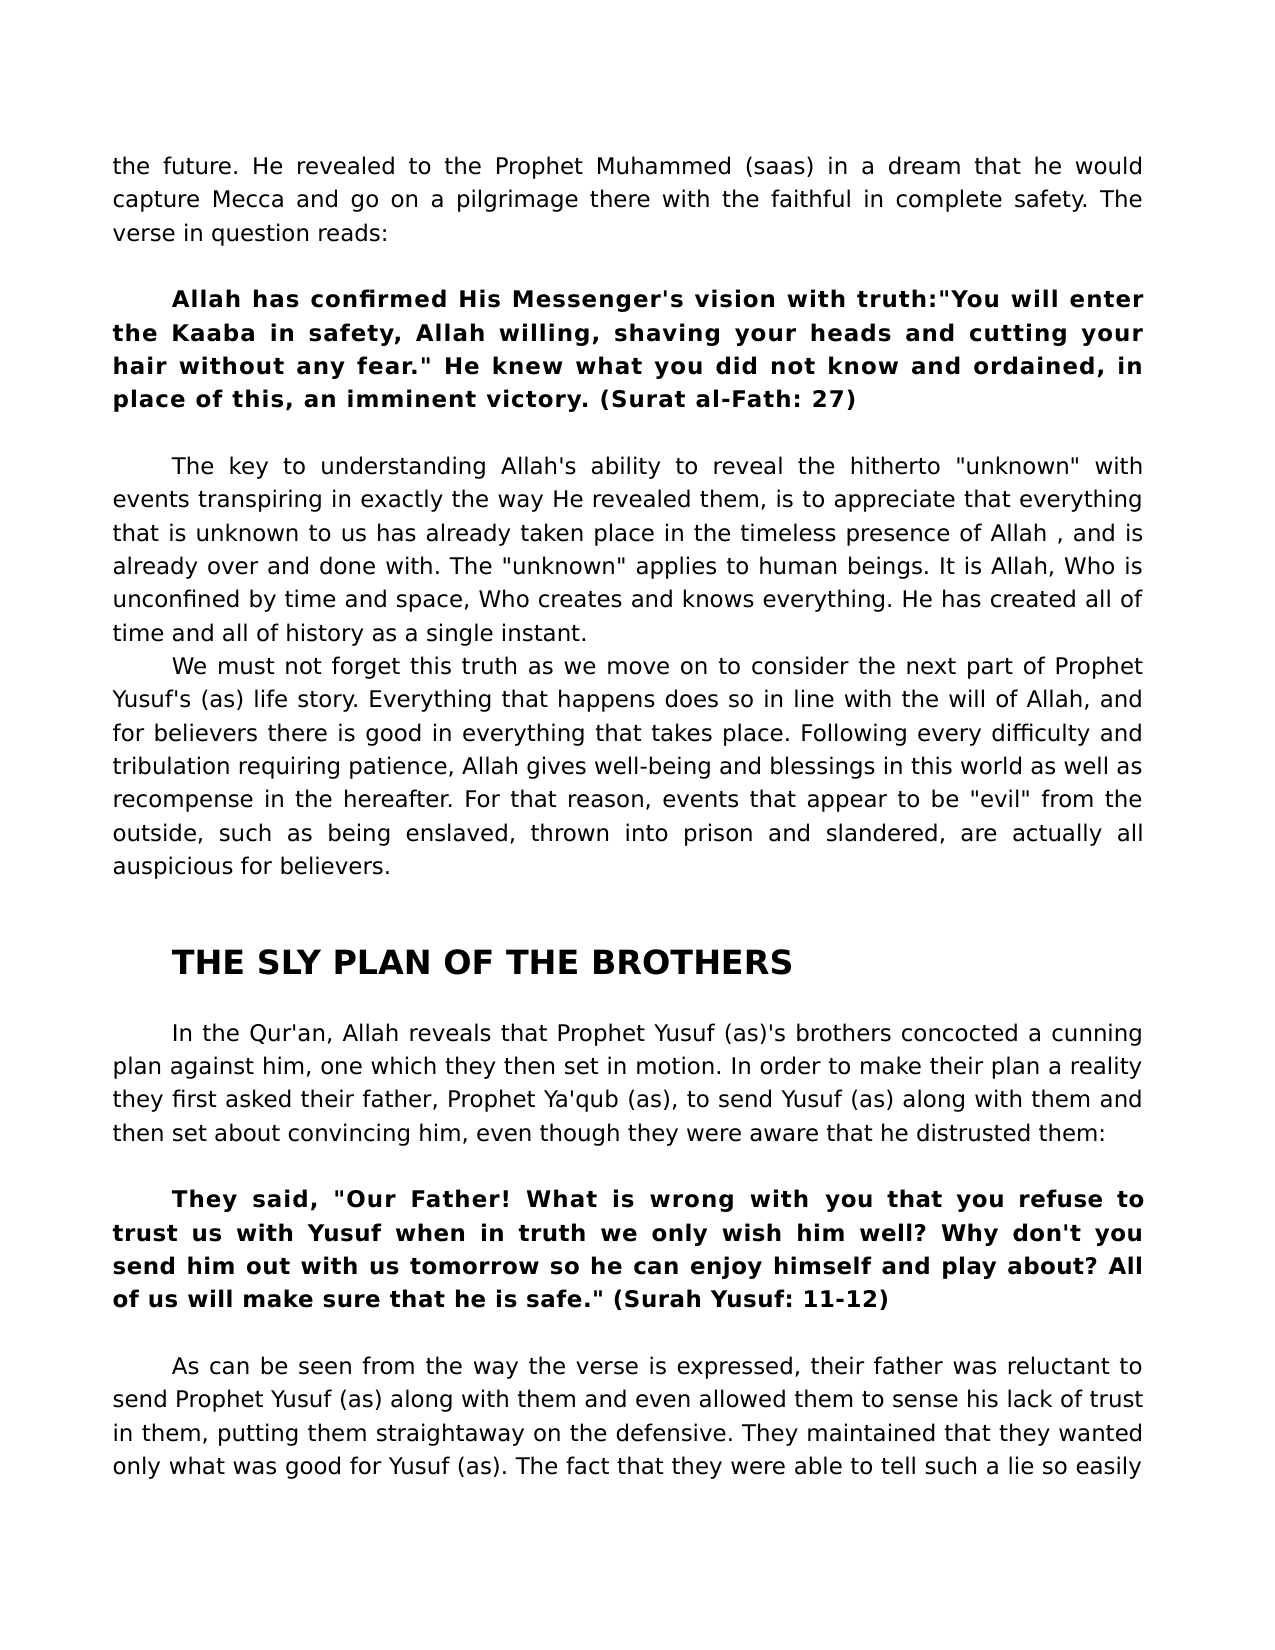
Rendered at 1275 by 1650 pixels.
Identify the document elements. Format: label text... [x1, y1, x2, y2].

text THE SLY PLAN OF THE BROTHERS [112, 948, 1145, 981]
text As can be seen from the way the verse is expressed, their father was reluctant to send Prophet Yusuf (as) along with them and even allowed them to sense his lack of trust in them, putting them straightaway on the defensive. They maintained that they wanted only what was good for Yusuf (as). The fact that they were able to tell such a lie so easily [112, 1348, 1145, 1481]
text the future. He revealed to the Prophet Muhammed (saas) in a dream that he would capture Mecca and go on a pilgrimage there with the faithful in complete safety. The verse in question reads: [112, 148, 1145, 248]
text They said, "Our Father! What is wrong with you that you refuse to trust us with Yusuf when in truth we only wish him well? Why don't you send him out with us tomorrow so he can enjoy himself and play about? All of us will make sure that he is safe." (Surah Yusuf: 11-12) [112, 1181, 1145, 1314]
text We must not forget this truth as we move on to consider the next part of Prophet Yusuf's (as) life story. Everything that happens does so in line with the will of Allah, and for believers there is good in everything that takes place. Following every difficulty and tribulation requiring patience, Allah gives well-being and blessings in this world as well as recompense in the hereafter. For that reason, events that appear to be "evil" from the outside, such as being enslaved, thrown into prison and slandered, are actually all auspicious for believers. [112, 648, 1145, 881]
text Allah has confirmed His Messenger's vision with truth:"You will enter the Kaaba in safety, Allah willing, shaving your heads and cutting your hair without any fear." He knew what you did not know and ordained, in place of this, an imminent victory. (Surat al-Fath: 27) [112, 281, 1145, 414]
text The key to understanding Allah's ability to reveal the hitherto "unknown" with events transpiring in exactly the way He revealed them, is to appreciate that everything that is unknown to us has already taken place in the timeless presence of Allah , and is already over and done with. The "unknown" applies to human beings. It is Allah, Who is unconfined by time and space, Who creates and knows everything. He has created all of time and all of history as a single instant. [112, 448, 1145, 648]
text In the Qur'an, Allah reveals that Prophet Yusuf (as)'s brothers concocted a cunning plan against him, one which they then set in motion. In order to make their plan a reality they first asked their father, Prophet Ya'qub (as), to send Yusuf (as) along with them and then set about convincing him, even though they were aware that he distrusted them: [112, 1014, 1145, 1148]
